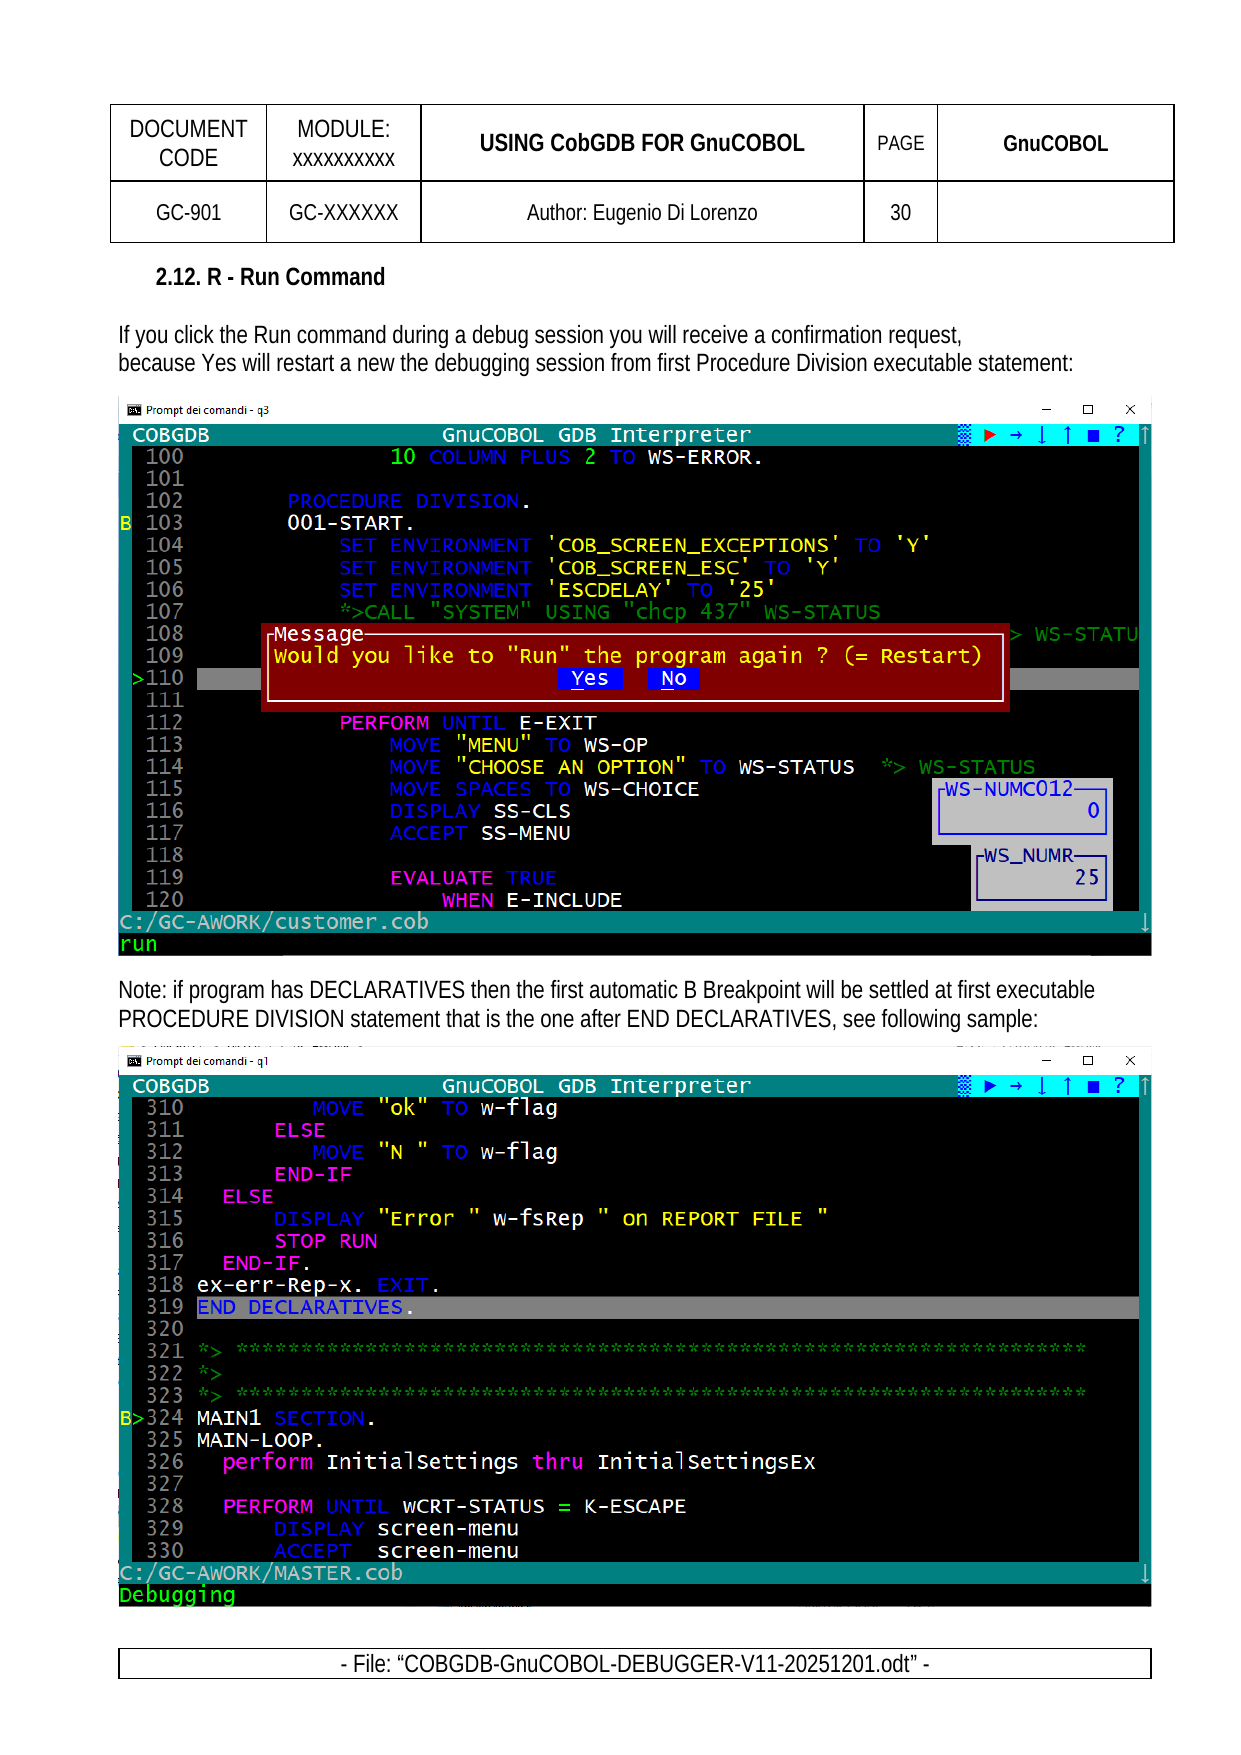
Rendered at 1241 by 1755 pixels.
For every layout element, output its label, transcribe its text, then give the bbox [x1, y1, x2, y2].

text because Yes will restart a new the debugging session from first Procedure Division executable statement: [118, 348, 1152, 377]
picture [118, 1046, 1152, 1607]
text If you click the Run command during a debug session you will receive a confirmation request, [118, 319, 1152, 348]
subtitle R - Run Command [156, 262, 1152, 291]
text Note: if program has DECLARATIVES then the first automatic B Breakpoint will be settled at first executable PROCEDURE DIVISION statement that is the one after END DECLARATIVES, see following sample: [118, 975, 1152, 1032]
picture [118, 396, 1152, 956]
